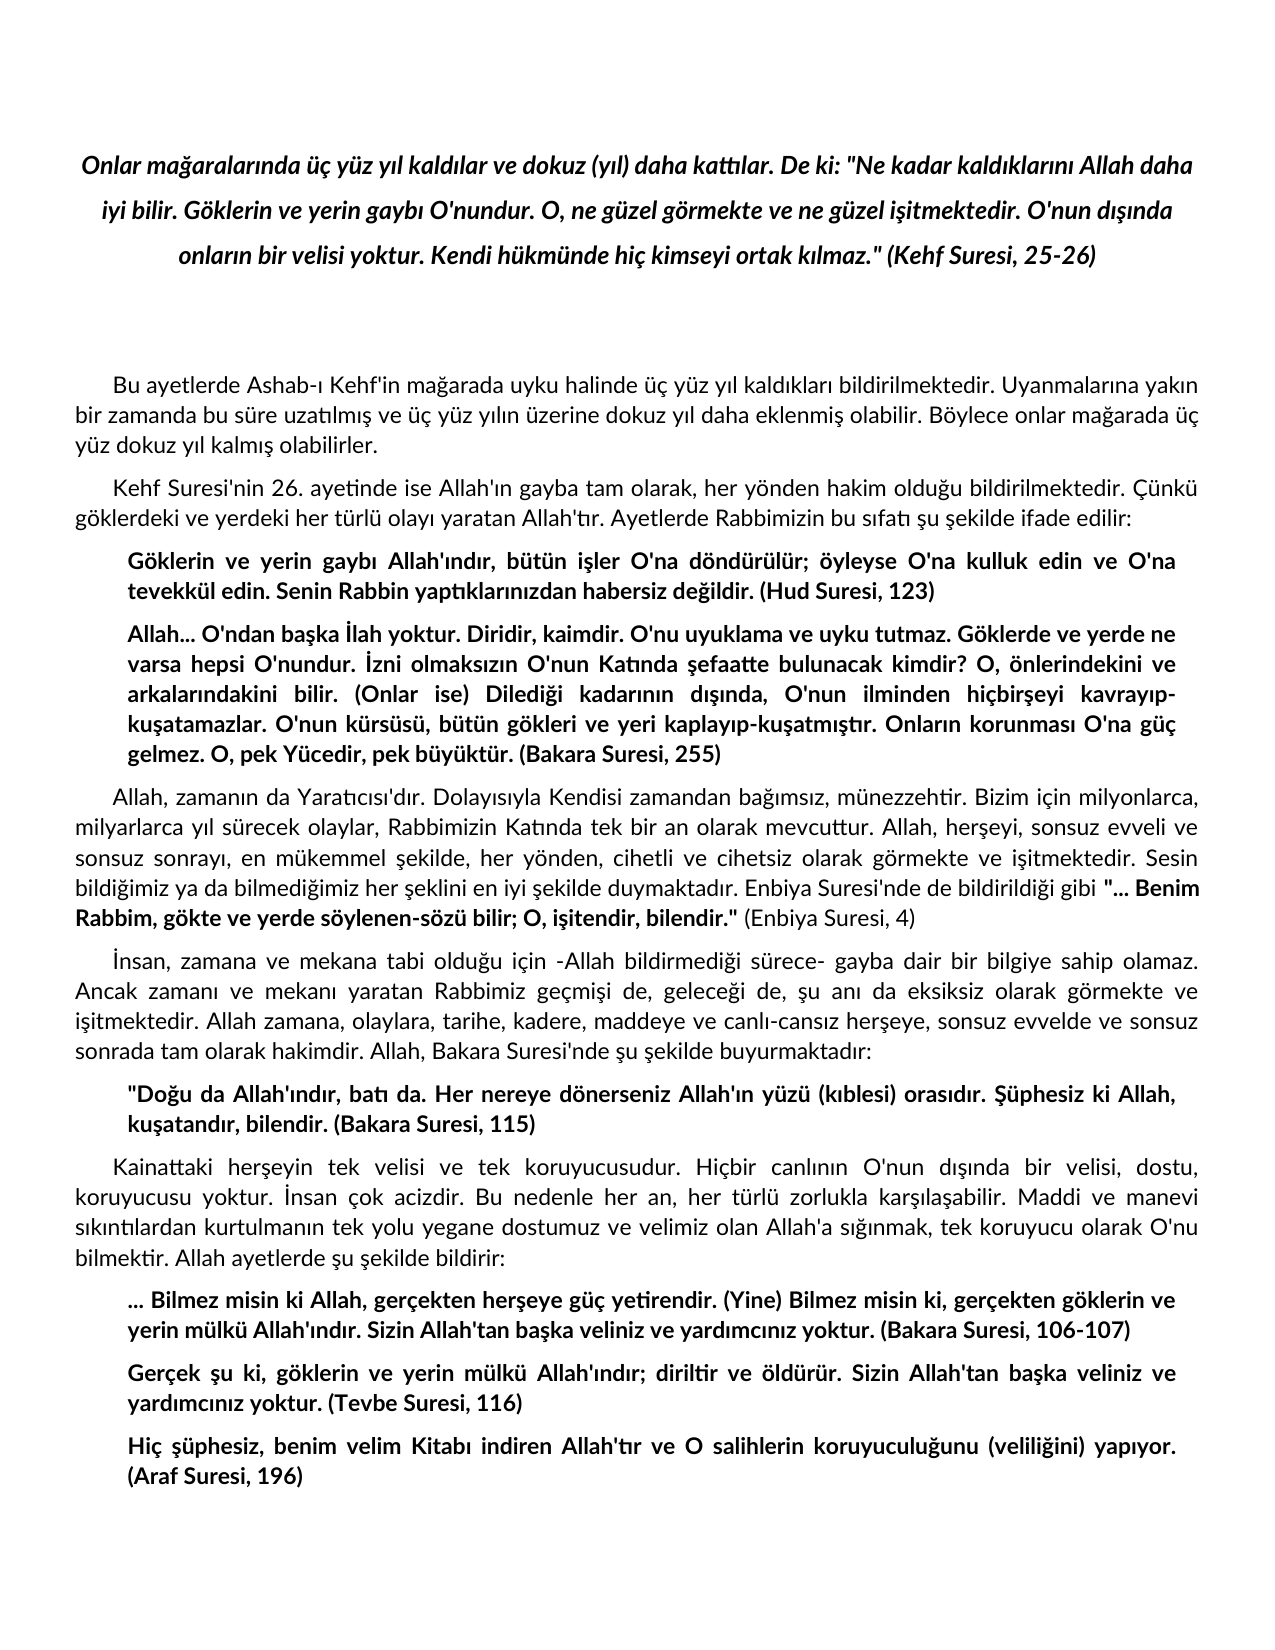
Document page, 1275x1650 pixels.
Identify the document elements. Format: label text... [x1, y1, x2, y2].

text Bu ayetlerde Ashab-ı Kehf'in mağarada uyku halinde üç yüz yıl kaldıkları bildirilmektedir. Uyanmalarına yakın bir zamanda bu süre uzatılmış ve üç yüz yılın üzerine dokuz yıl daha eklenmiş olabilir. Böylece onlar mağarada üç yüz dokuz yıl kalmış olabilirler. [75, 370, 1200, 458]
text Allah... O'ndan başka İlah yoktur. Diridir, kaimdir. O'nu uyuklama ve uyku tutmaz. Göklerde ve yerde ne varsa hepsi O'nundur. İzni olmaksızın O'nun Katında şefaatte bulunacak kimdir? O, önlerindekini ve arkalarındakini bilir. (Onlar ise) Dilediği kadarının dışında, O'nun ilminden hiçbirşeyi kavrayıp-kuşatamazlar. O'nun kürsüsü, bütün gökleri ve yeri kaplayıp-kuşatmıştır. Onların korunması O'na güç gelmez. O, pek Yücedir, pek büyüktür. (Bakara Suresi, 255) [127, 619, 1177, 768]
text Kehf Suresi'nin 26. ayetinde ise Allah'ın gayba tam olarak, her yönden hakim olduğu bildirilmektedir. Çünkü göklerdeki ve yerdeki her türlü olayı yaratan Allah'tır. Ayetlerde Rabbimizin bu sıfatı şu şekilde ifade edilir: [75, 473, 1200, 531]
text ... Bilmez misin ki Allah, gerçekten herşeye güç yetirendir. (Yine) Bilmez misin ki, gerçekten göklerin ve yerin mülkü Allah'ındır. Sizin Allah'tan başka veliniz ve yardımcınız yoktur. (Bakara Suresi, 106-107) [127, 1286, 1177, 1344]
text İnsan, zamana ve mekana tabi olduğu için -Allah bildirmediği sürece- gayba dair bir bilgiye sahip olamaz. Ancak zamanı ve mekanı yaratan Rabbimiz geçmişi de, geleceği de, şu anı da eksiksiz olarak görmekte ve işitmektedir. Allah zamana, olaylara, tarihe, kadere, maddeye ve canlı-cansız herşeye, sonsuz evvelde ve sonsuz sonrada tam olarak hakimdir. Allah, Bakara Suresi'nde şu şekilde buyurmaktadır: [75, 946, 1200, 1064]
text Hiç şüphesiz, benim velim Kitabı indiren Allah'tır ve O salihlerin koruyuculuğunu (veliliğini) yapıyor. (Araf Suresi, 196) [127, 1432, 1177, 1489]
text Onlar mağaralarında üç yüz yıl kaldılar ve dokuz (yıl) daha kattılar. De ki: "Ne kadar kaldıklarını Allah daha iyi bilir. Göklerin ve yerin gaybı O'nundur. O, ne güzel görmekte ve ne güzel işitmektedir. O'nun dışında onların bir velisi yoktur. Kendi hükmünde hiç kimseyi ortak kılmaz." (Kehf Suresi, 25-26) [75, 150, 1200, 270]
text Göklerin ve yerin gaybı Allah'ındır, bütün işler O'na döndürülür; öyleyse O'na kulluk edin ve O'na tevekkül edin. Senin Rabbin yaptıklarınızdan habersiz değildir. (Hud Suresi, 123) [127, 546, 1177, 604]
text Gerçek şu ki, göklerin ve yerin mülkü Allah'ındır; diriltir ve öldürür. Sizin Allah'tan başka veliniz ve yardımcınız yoktur. (Tevbe Suresi, 116) [127, 1359, 1177, 1417]
text Allah, zamanın da Yaratıcısı'dır. Dolayısıyla Kendisi zamandan bağımsız, münezzehtir. Bizim için milyonlarca, milyarlarca yıl sürecek olaylar, Rabbimizin Katında tek bir an olarak mevcuttur. Allah, herşeyi, sonsuz evveli ve sonsuz sonrayı, en mükemmel şekilde, her yönden, cihetli ve cihetsiz olarak görmekte ve işitmektedir. Sesin bildiğimiz ya da bilmediğimiz her şeklini en iyi şekilde duymaktadır. Enbiya Suresi'nde de bildirildiği gibi "... Benim Rabbim, gökte ve yerde söylenen-sözü bilir; O, işitendir, bilendir." (Enbiya Suresi, 4) [75, 783, 1200, 931]
text Kainattaki herşeyin tek velisi ve tek koruyucusudur. Hiçbir canlının O'nun dışında bir velisi, dostu, koruyucusu yoktur. İnsan çok acizdir. Bu nedenle her an, her türlü zorlukla karşılaşabilir. Maddi ve manevi sıkıntılardan kurtulmanın tek yolu yegane dostumuz ve velimiz olan Allah'a sığınmak, tek koruyucu olarak O'nu bilmektir. Allah ayetlerde şu şekilde bildirir: [75, 1153, 1200, 1271]
text "Doğu da Allah'ındır, batı da. Her nereye dönerseniz Allah'ın yüzü (kıblesi) orasıdır. Şüphesiz ki Allah, kuşatandır, bilendir. (Bakara Suresi, 115) [127, 1080, 1177, 1137]
